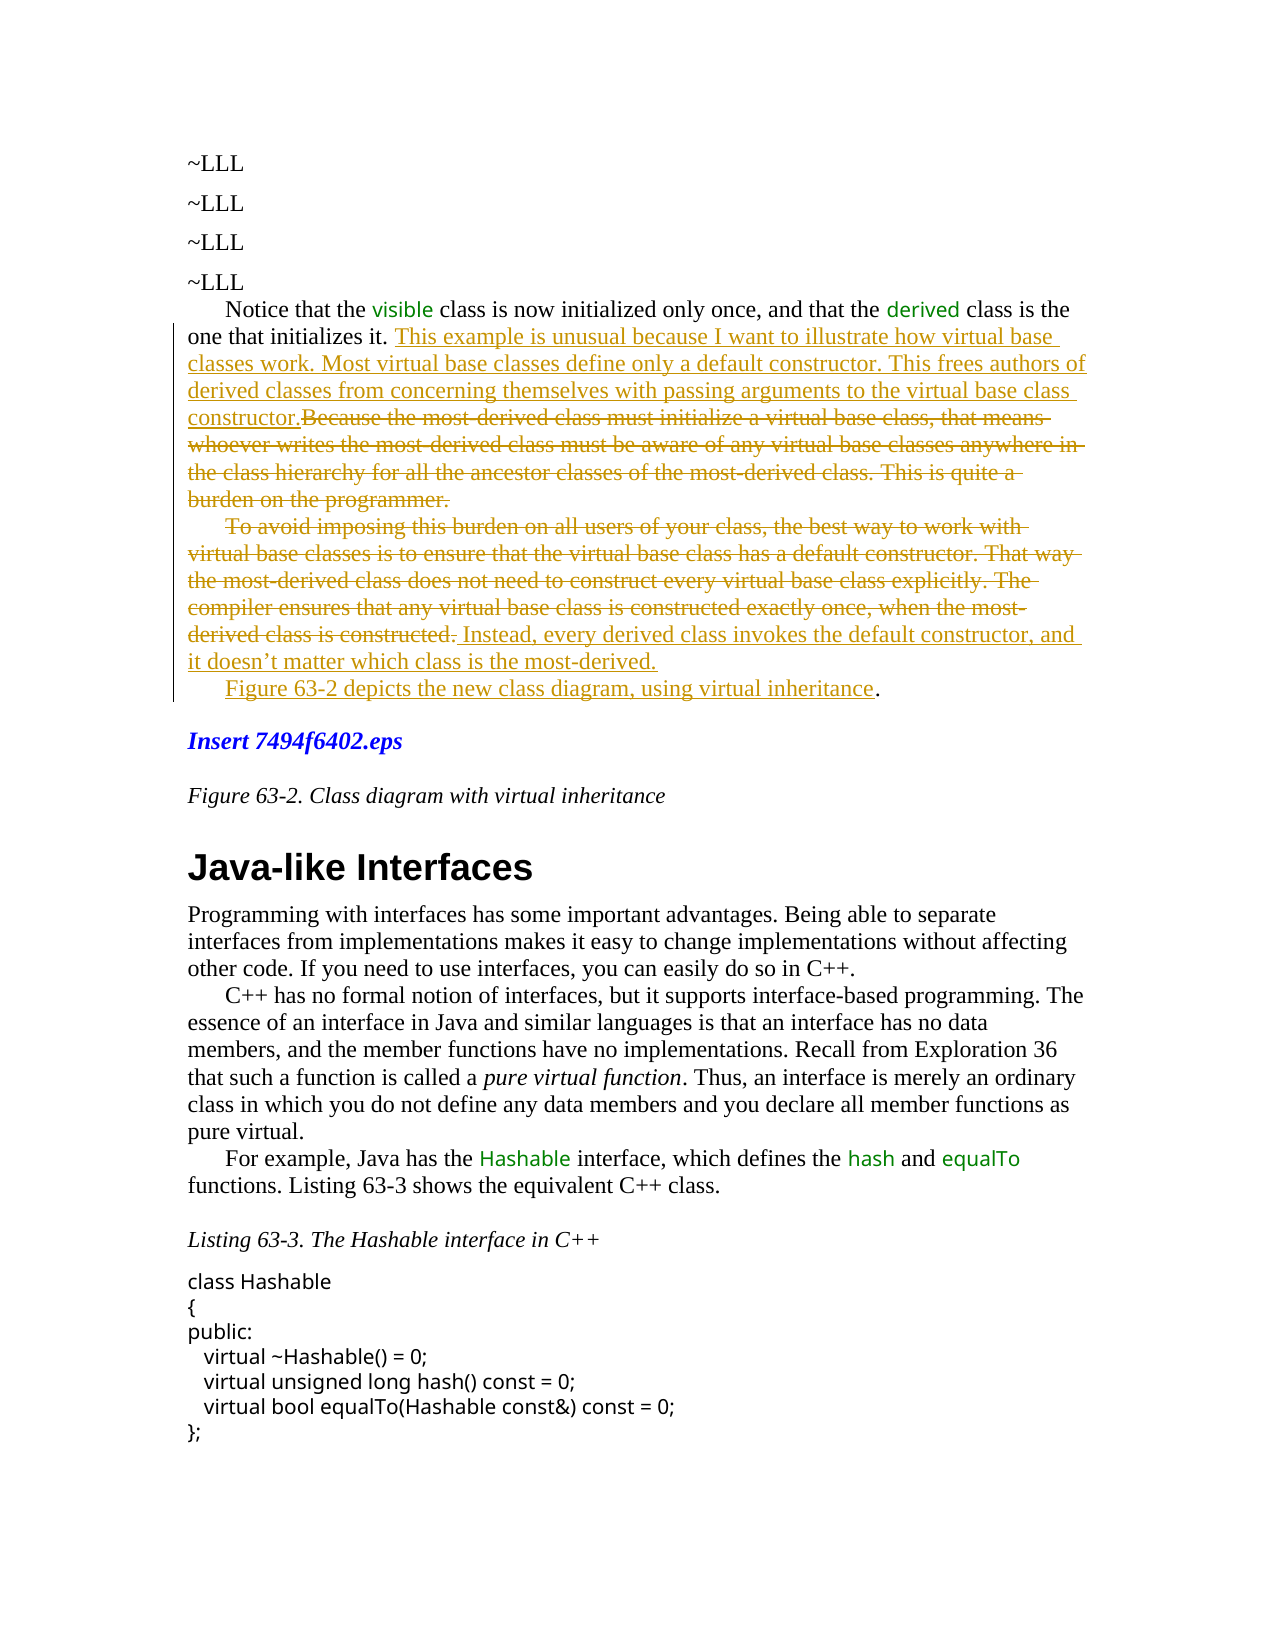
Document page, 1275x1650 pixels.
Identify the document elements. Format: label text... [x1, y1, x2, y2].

text Notice that the visible class is now initialized only once, and that the derived class is the one that initializes it. This example is unusual because I want to illustrate how virtual base classes work. Most virtual base classes define only a default constructor. This frees authors of derived classes from concerning themselves with passing arguments to the virtual base class constructor. Instead, every derived class invokes the default constructor, and it doesn’t matter which class is the most-derived. [187, 374, 1087, 675]
text ~LLL [187, 150, 1087, 177]
text ~LLL [187, 189, 1087, 217]
text Notice that the visible class is now initialized only once, and that the derived class is the one that initializes it. This example is unusual because I want to illustrate how virtual base classes work. Most virtual base classes define only a default constructor. This frees authors of derived classes from concerning themselves with passing arguments to the virtual base class constructor. Instead, every derived class invokes the default constructor, and it doesn’t matter which class is the most-derived. [187, 296, 1087, 373]
text Insert 7494f6402.eps [187, 727, 1087, 755]
text ~LLL [187, 269, 1087, 296]
text virtual ~Hashable() = 0; [187, 1344, 1072, 1369]
text Listing 63-3. The Hashable interface in C++ [187, 1224, 1087, 1253]
text { [187, 1294, 1072, 1319]
subtitle Java-like Interfaces [187, 846, 1087, 888]
text C++ has no formal notion of interfaces, but it supports interface-based programming. The essence of an interface in Java and similar languages is that an interface has no data members, and the member functions have no implementations. Recall from Exploration 36 that such a function is called a pure virtual function. Thus, an interface is merely an ordinary class in which you do not define any data members and you declare all member functions as pure virtual. [187, 982, 1087, 1144]
text ~LLL [187, 229, 1087, 256]
text virtual bool equalTo(Hashable const&) const = 0; [187, 1394, 1072, 1419]
text virtual unsigned long hash() const = 0; [187, 1369, 1072, 1394]
text Programming with interfaces has some important advantages. Being able to separate interfaces from implementations makes it easy to change implementations without affecting other code. If you need to use interfaces, you can easily do so in C++. [187, 901, 1087, 982]
text Figure 63-2. Class diagram with virtual inheritance [187, 780, 1087, 809]
text Figure 63-2 depicts the new class diagram, using virtual inheritance. [187, 675, 1087, 702]
text }; [187, 1419, 1072, 1444]
text For example, Java has the Hashable interface, which defines the hash and equalTo functions. Listing 63-3 shows the equivalent C++ class. [187, 1144, 1087, 1199]
text public: [187, 1319, 1072, 1344]
text class Hashable [187, 1269, 1072, 1294]
